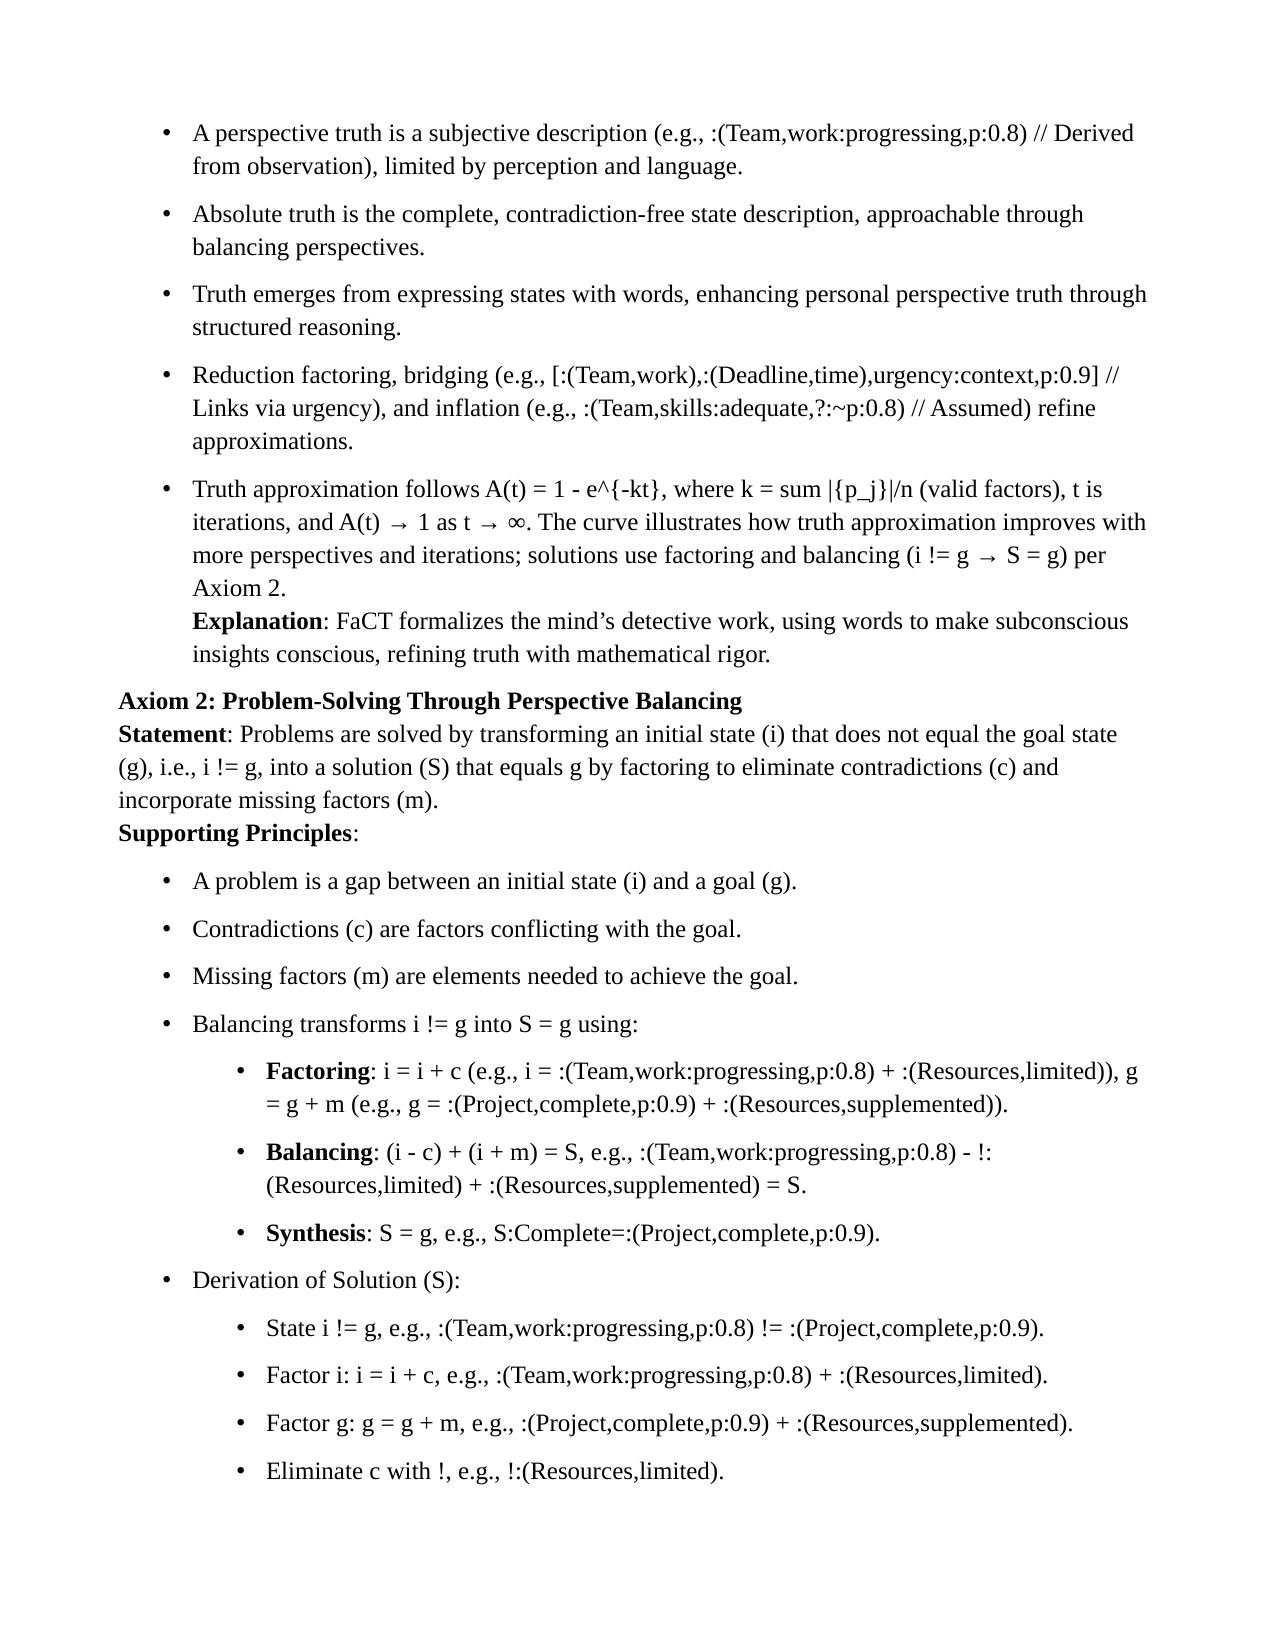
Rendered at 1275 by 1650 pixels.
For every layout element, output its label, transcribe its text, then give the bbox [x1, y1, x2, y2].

list Factor g: g = g + m, e.g., :(Project,complete,p:0.9) + :(Resources,supplemented). [236, 1408, 1157, 1437]
list Eliminate c with !, e.g., !:(Resources,limited). [236, 1456, 1157, 1484]
list Absolute truth is the complete, contradiction-free state description, approachable through balancing perspectives. [162, 199, 1157, 261]
list Truth approximation follows A(t) = 1 - e^{-kt}, where k = sum |{p_j}|/n (valid factors), t is iterations, and A(t) → 1 as t → ∞. The curve illustrates how truth approximation improves with more perspectives and iterations; solutions use factoring and balancing (i != g → S = g) per Axiom 2. Explanation: FaCT formalizes the mind’s detective work, using words to make subconscious insights conscious, refining truth with mathematical rigor. [162, 474, 1157, 667]
text Axiom 2: Problem-Solving Through Perspective Balancing Statement: Problems are solved by transforming an initial state (i) that does not equal the goal state (g), i.e., i != g, into a solution (S) that equals g by factoring to eliminate contradictions (c) and incorporate missing factors (m). Supporting Principles: [118, 686, 1157, 847]
list Derivation of Solution (S): [162, 1265, 1157, 1294]
list Reduction factoring, bridging (e.g., [:(Team,work),:(Deadline,time),urgency:context,p:0.9] // Links via urgency), and inflation (e.g., :(Team,skills:adequate,?:~p:0.8) // Assumed) refine approximations. [162, 360, 1157, 455]
list Factoring: i = i + c (e.g., i = :(Team,work:progressing,p:0.8) + :(Resources,limited)), g = g + m (e.g., g = :(Project,complete,p:0.9) + :(Resources,supplemented)). [236, 1056, 1157, 1118]
list Contradictions (c) are factors conflicting with the goal. [162, 914, 1157, 942]
list State i != g, e.g., :(Team,work:progressing,p:0.8) != :(Project,complete,p:0.9). [236, 1313, 1157, 1342]
list A perspective truth is a subjective description (e.g., :(Team,work:progressing,p:0.8) // Derived from observation), limited by perception and language. [162, 118, 1157, 180]
list Synthesis: S = g, e.g., S:Complete=:(Project,complete,p:0.9). [236, 1218, 1157, 1246]
list Balancing: (i - c) + (i + m) = S, e.g., :(Team,work:progressing,p:0.8) - !:(Resources,limited) + :(Resources,supplemented) = S. [236, 1137, 1157, 1199]
list Factor i: i = i + c, e.g., :(Team,work:progressing,p:0.8) + :(Resources,limited). [236, 1361, 1157, 1389]
list Missing factors (m) are elements needed to achieve the goal. [162, 961, 1157, 990]
list A problem is a gap between an initial state (i) and a goal (g). [162, 866, 1157, 895]
list Balancing transforms i != g into S = g using: [162, 1009, 1157, 1038]
list Truth emerges from expressing states with words, enhancing personal perspective truth through structured reasoning. [162, 279, 1157, 341]
